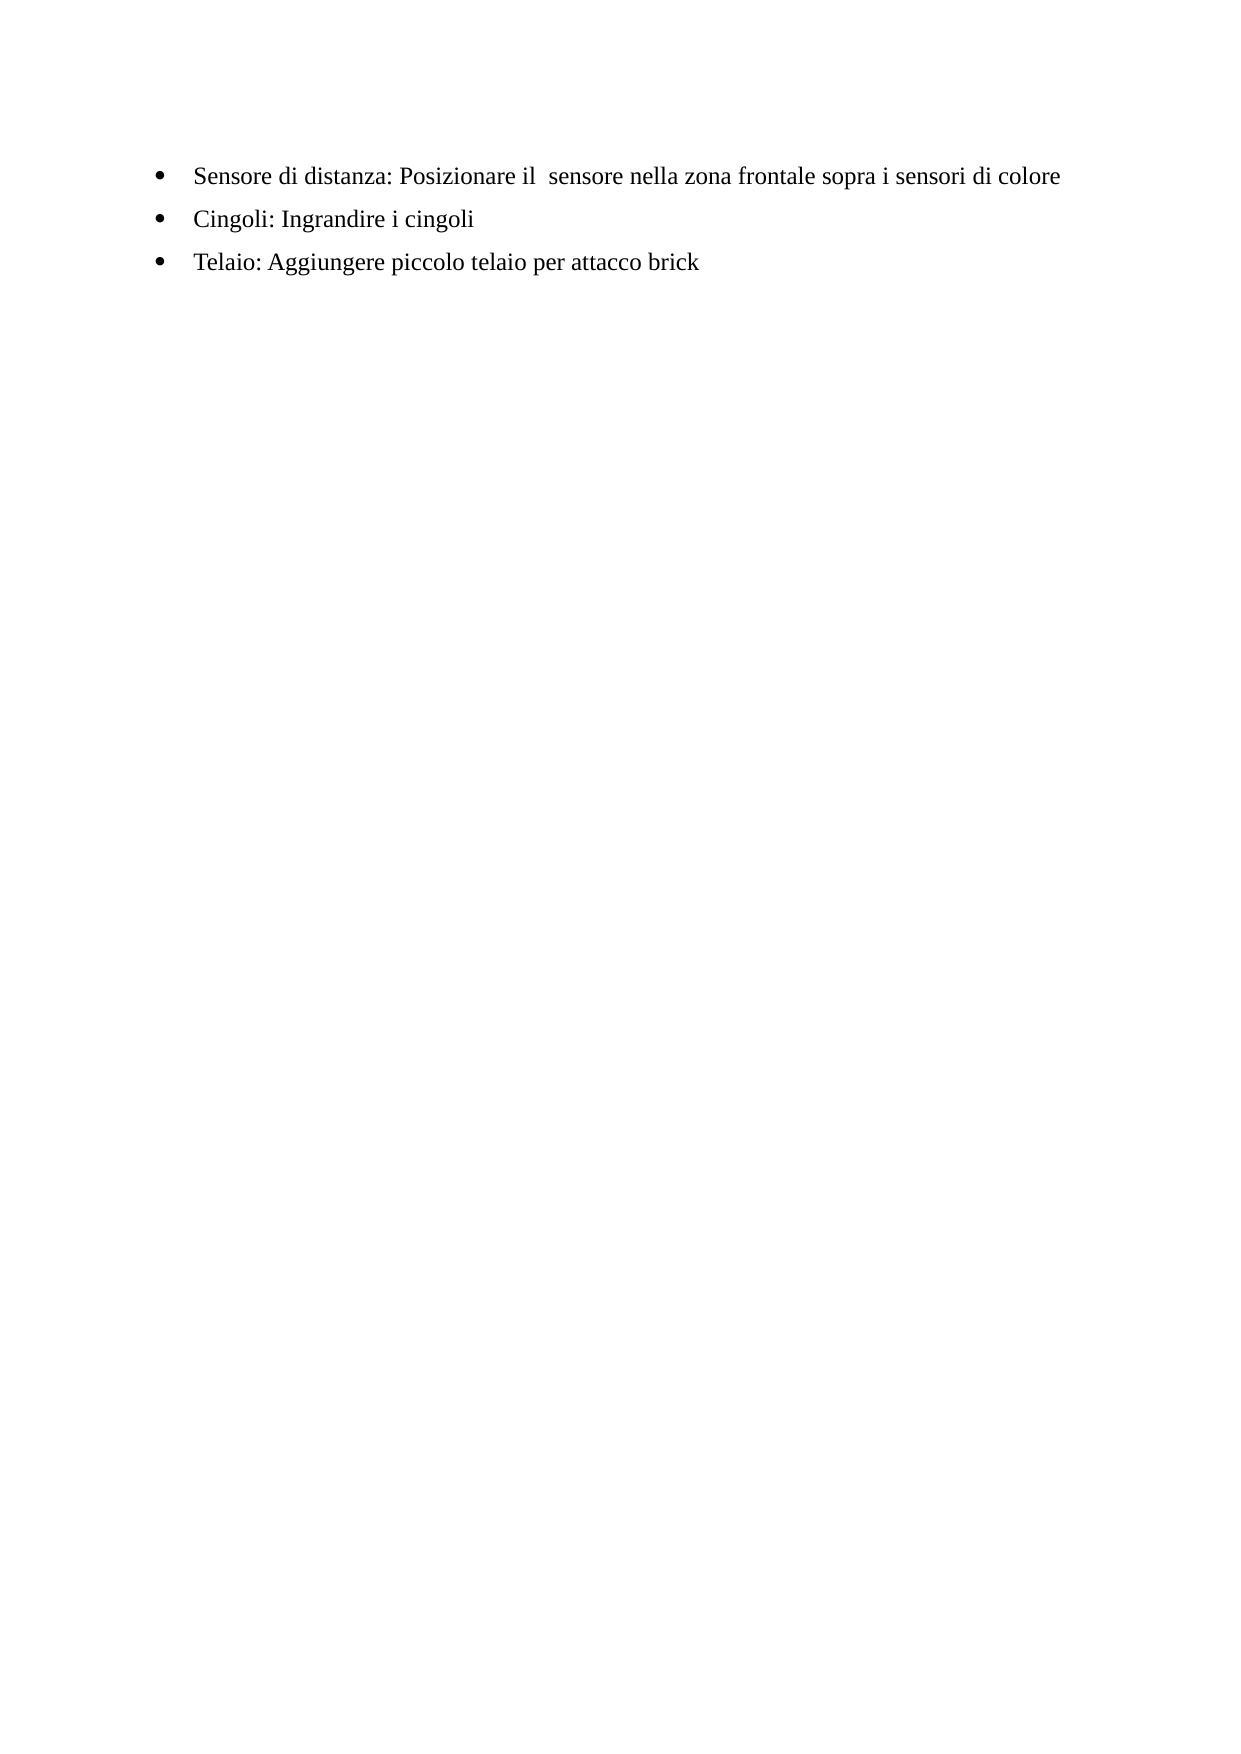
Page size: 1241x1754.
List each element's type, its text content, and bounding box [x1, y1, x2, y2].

list Cingoli: Ingrandire i cingoli [156, 204, 1122, 233]
list Telaio: Aggiungere piccolo telaio per attacco brick [156, 247, 1122, 276]
list Sensore di distanza: Posizionare il sensore nella zona frontale sopra i sensori di colore [156, 161, 1122, 190]
